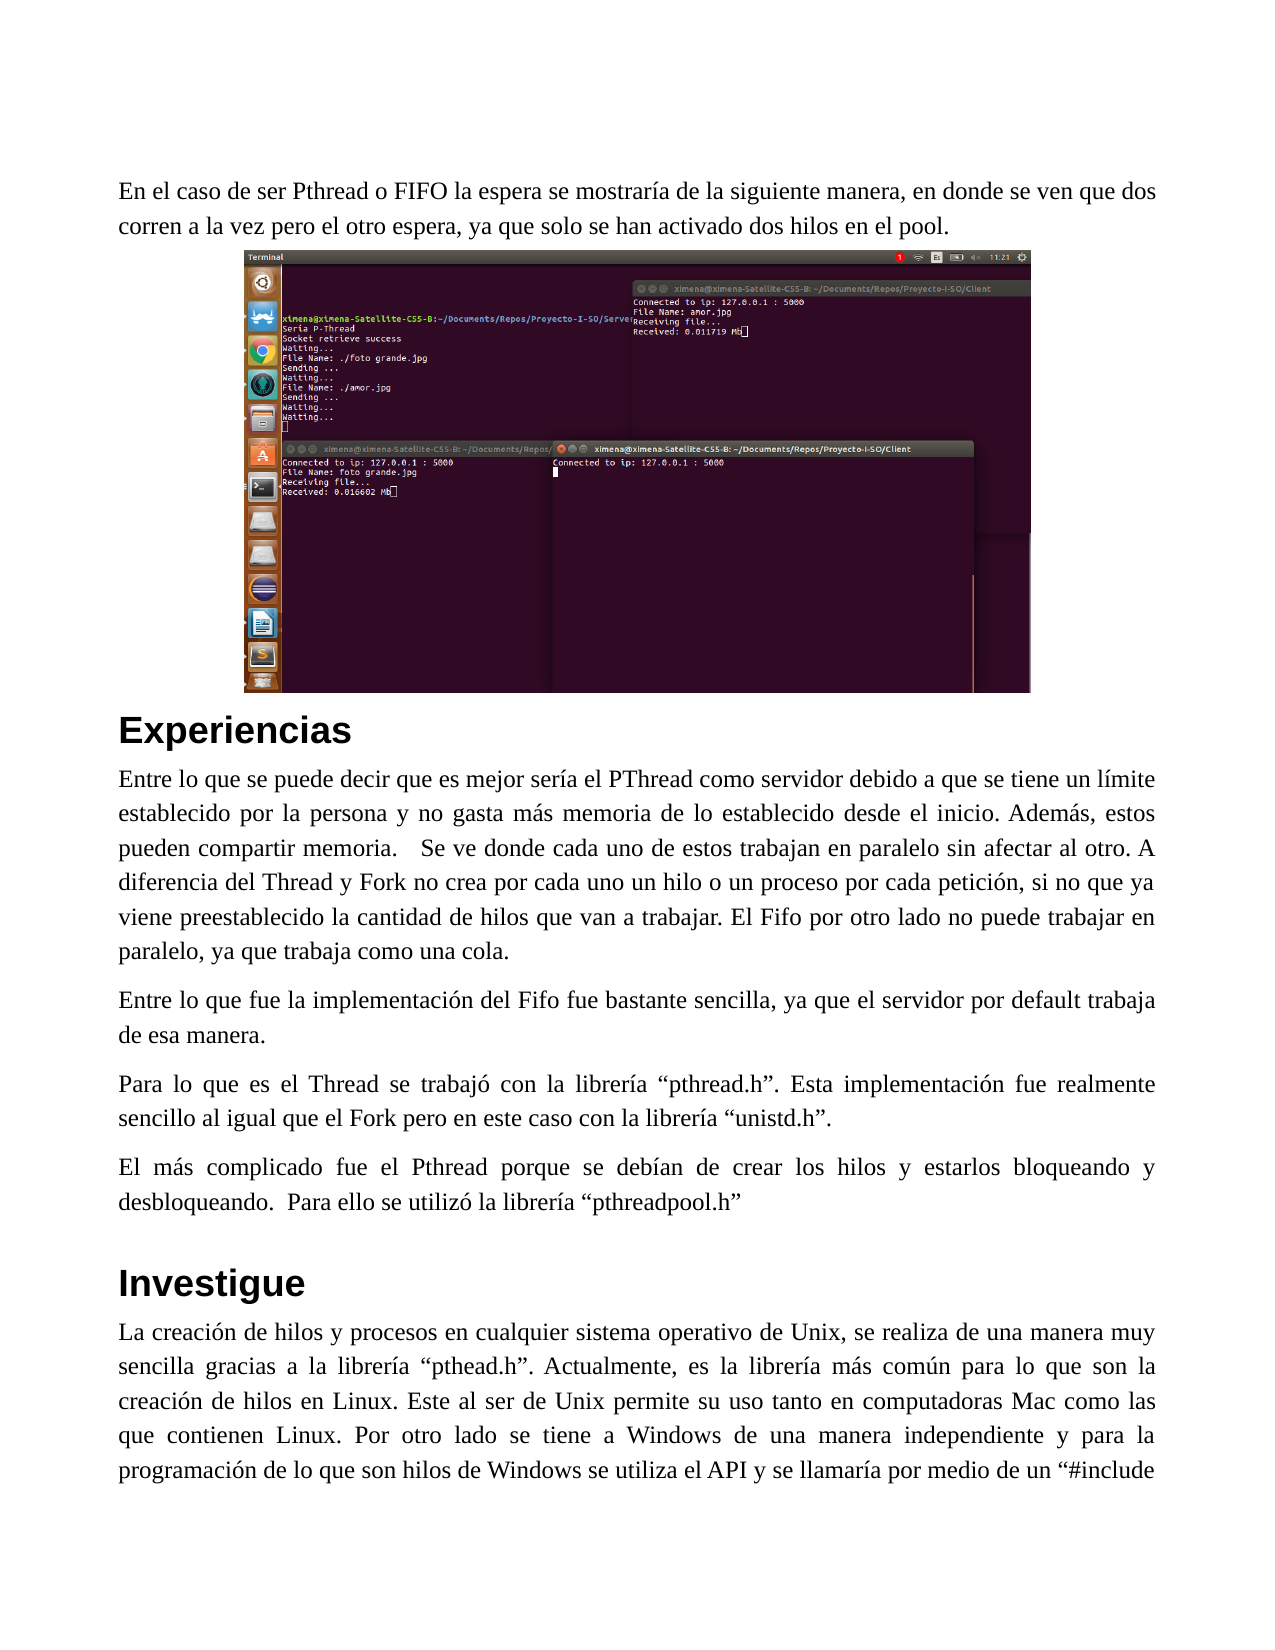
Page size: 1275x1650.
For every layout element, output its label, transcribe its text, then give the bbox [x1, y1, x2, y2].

text Entre lo que fue la implementación del Fifo fue bastante sencilla, ya que el servidor por default trabaja de esa manera. [118, 985, 1157, 1048]
subtitle Investigue [118, 1261, 1157, 1304]
picture [244, 250, 1031, 693]
text En el caso de ser Pthread o FIFO la espera se mostraría de la siguiente manera, en donde se ven que dos corren a la vez pero el otro espera, ya que solo se han activado dos hilos en el pool. [118, 176, 1157, 239]
text Para lo que es el Thread se trabajó con la librería “pthread.h”. Esta implementación fue realmente sencillo al igual que el Fork pero en este caso con la librería “unistd.h”. [118, 1069, 1157, 1132]
subtitle Experiencias [118, 708, 1157, 751]
text El más complicado fue el Pthread porque se debían de crear los hilos y estarlos bloqueando y desbloqueando. Para ello se utilizó la librería “pthreadpool.h” [118, 1152, 1157, 1216]
text La creación de hilos y procesos en cualquier sistema operativo de Unix, se realiza de una manera muy sencilla gracias a la librería “pthead.h”. Actualmente, es la librería más común para lo que son la creación de hilos en Linux. Este al ser de Unix permite su uso tanto en computadoras Mac como las que contienen Linux. Por otro lado se tiene a Windows de una manera independiente y para la programación de lo que son hilos de Windows se utiliza el API y se llamaría por medio de un “#include [118, 1317, 1157, 1484]
text Entre lo que se puede decir que es mejor sería el PThread como servidor debido a que se tiene un límite establecido por la persona y no gasta más memoria de lo establecido desde el inicio. Además, estos pueden compartir memoria. Se ve donde cada uno de estos trabajan en paralelo sin afectar al otro. A diferencia del Thread y Fork no crea por cada uno un hilo o un proceso por cada petición, si no que ya viene preestablecido la cantidad de hilos que van a trabajar. El Fifo por otro lado no puede trabajar en paralelo, ya que trabaja como una cola. [118, 764, 1157, 965]
